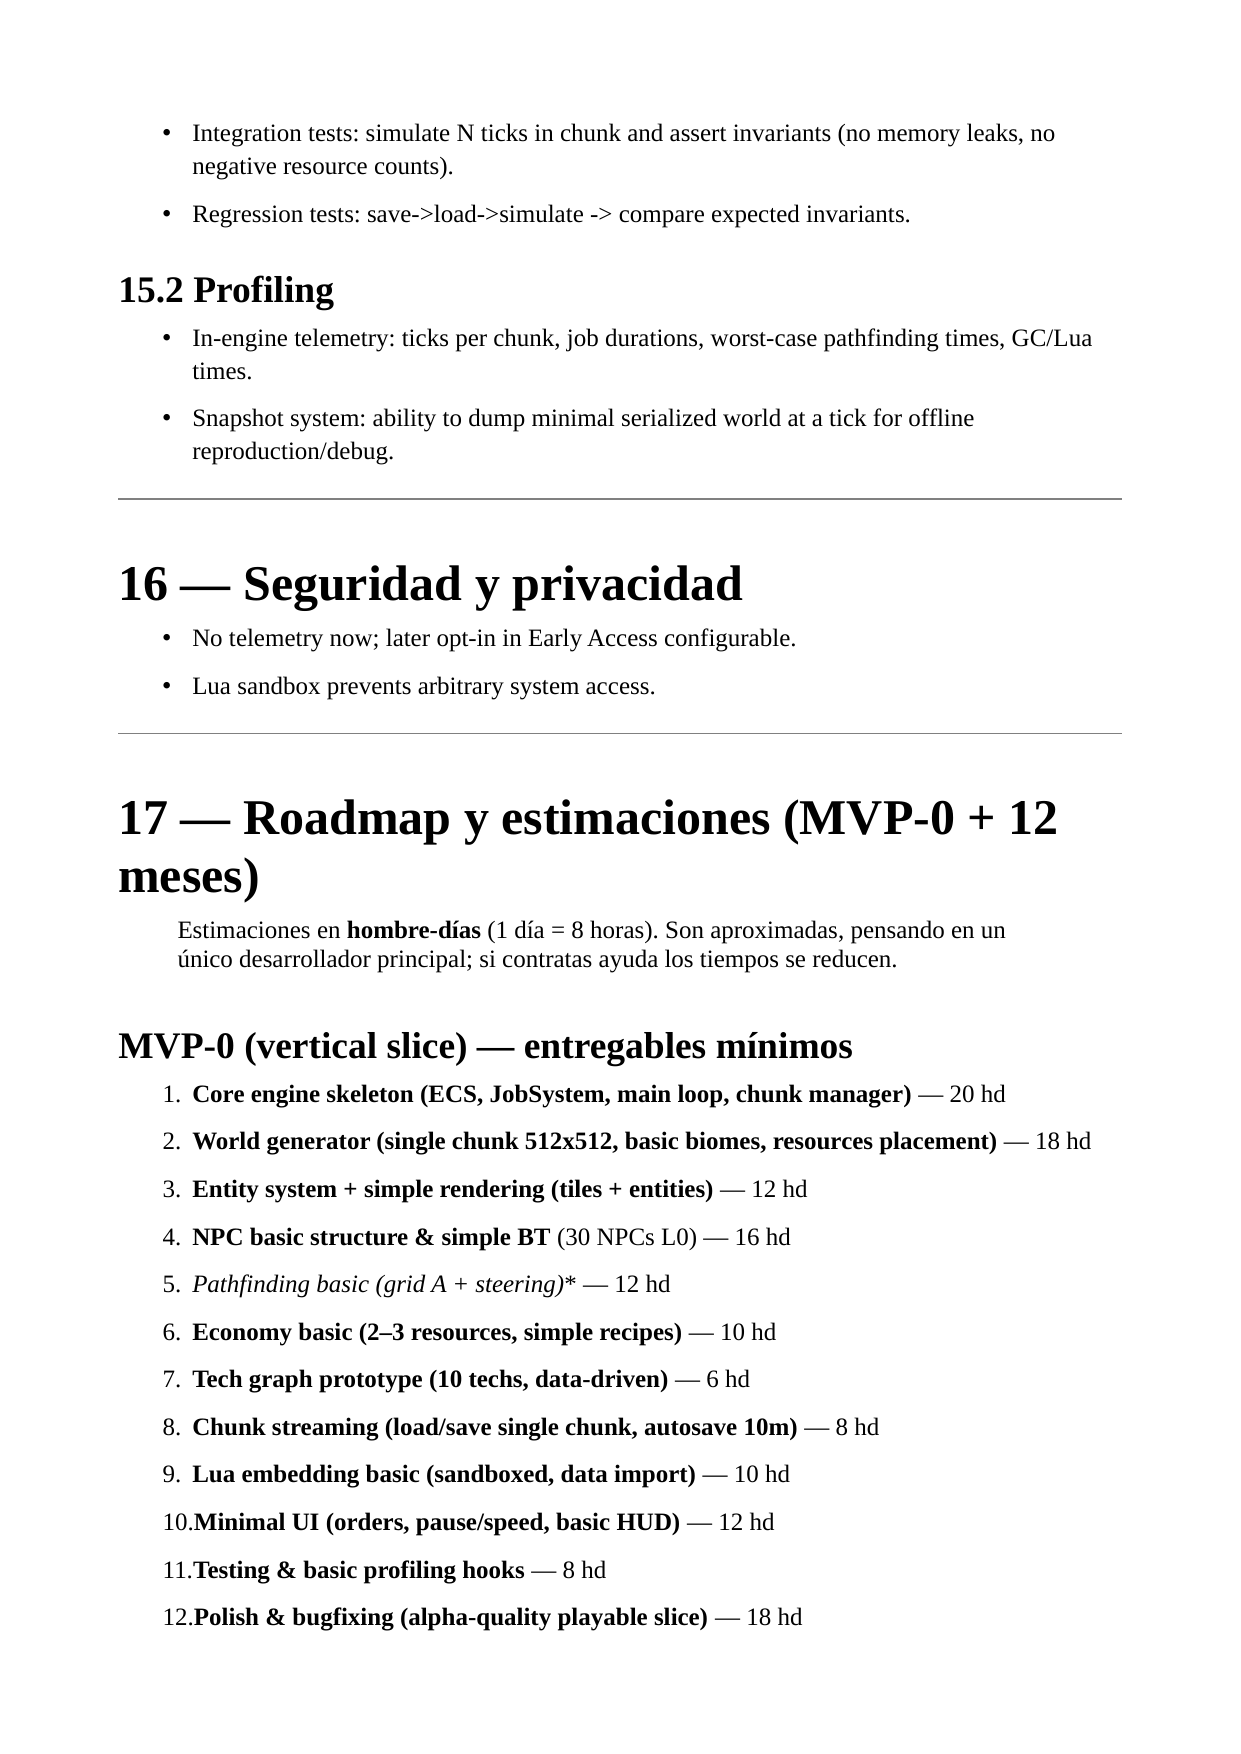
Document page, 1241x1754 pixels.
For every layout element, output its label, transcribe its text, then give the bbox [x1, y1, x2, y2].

list Tech graph prototype (10 techs, data-driven) — 6 hd [162, 1364, 1122, 1393]
list Lua embedding basic (sandboxed, data import) — 10 hd [162, 1459, 1122, 1488]
list World generator (single chunk 512x512, basic biomes, resources placement) — 18 hd [162, 1126, 1122, 1155]
list Testing & basic profiling hooks — 8 hd [162, 1555, 1122, 1583]
subtitle 16 — Seguridad y privacidad [118, 553, 1122, 611]
list Lua sandbox prevents arbitrary system access. [162, 671, 1122, 700]
text Estimaciones en hombre-días (1 día = 8 horas). Son aproximadas, pensando en un único desarrollador principal; si contratas ayuda los tiempos se reducen. [177, 915, 1063, 973]
list Core engine skeleton (ECS, JobSystem, main loop, chunk manager) — 20 hd [162, 1079, 1122, 1107]
list No telemetry now; later opt-in in Early Access configurable. [162, 623, 1122, 652]
list Pathfinding basic (grid A + steering)* — 12 hd [162, 1269, 1122, 1298]
list Regression tests: save->load->simulate -> compare expected invariants. [162, 199, 1122, 227]
list NPC basic structure & simple BT (30 NPCs L0) — 16 hd [162, 1222, 1122, 1250]
subtitle 15.2 Profiling [118, 267, 1122, 310]
list Polish & bugfixing (alpha-quality playable slice) — 18 hd [162, 1602, 1122, 1631]
list Entity system + simple rendering (tiles + entities) — 12 hd [162, 1174, 1122, 1203]
subtitle 17 — Roadmap y estimaciones (MVP-0 + 12 meses) [118, 788, 1122, 903]
list Minimal UI (orders, pause/speed, basic HUD) — 12 hd [162, 1507, 1122, 1536]
list Snapshot system: ability to dump minimal serialized world at a tick for offline reproduction/debug. [162, 403, 1122, 465]
list In-engine telemetry: ticks per chunk, job durations, worst-case pathfinding times, GC/Lua times. [162, 323, 1122, 384]
subtitle MVP-0 (vertical slice) — entregables mínimos [118, 1023, 1122, 1066]
list Integration tests: simulate N ticks in chunk and assert invariants (no memory leaks, no negative resource counts). [162, 118, 1122, 180]
list Economy basic (2–3 resources, simple recipes) — 10 hd [162, 1317, 1122, 1346]
list Chunk streaming (load/save single chunk, autosave 10m) — 8 hd [162, 1412, 1122, 1441]
